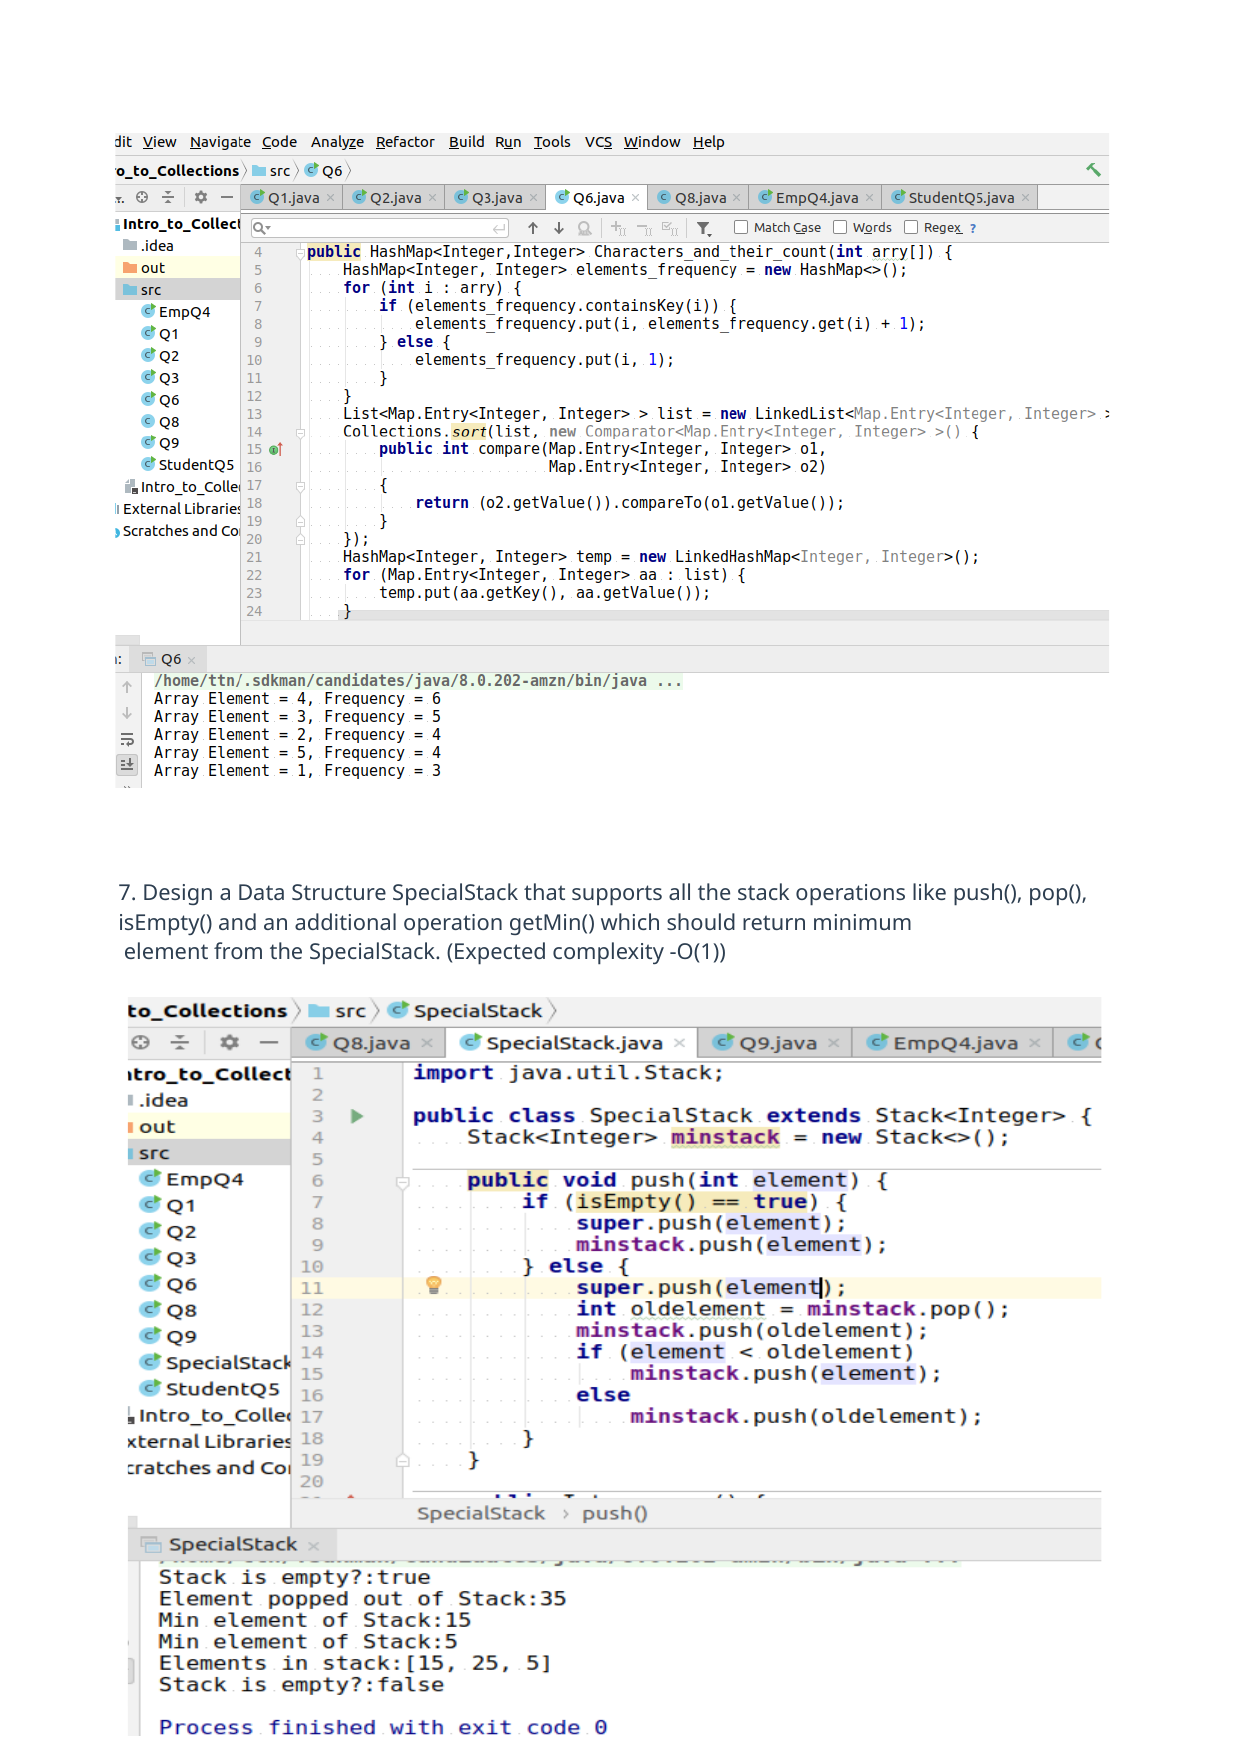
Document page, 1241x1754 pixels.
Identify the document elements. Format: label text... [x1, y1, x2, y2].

text element from the SpecialStack. (Expected complexity -O(1)) [118, 936, 1122, 966]
picture [127, 997, 1102, 1736]
text 7. Design a Data Structure SpecialStack that supports all the stack operations like push(), pop(), isEmpty() and an additional operation getMin() which should return minimum [118, 877, 1122, 936]
picture [115, 133, 1110, 788]
